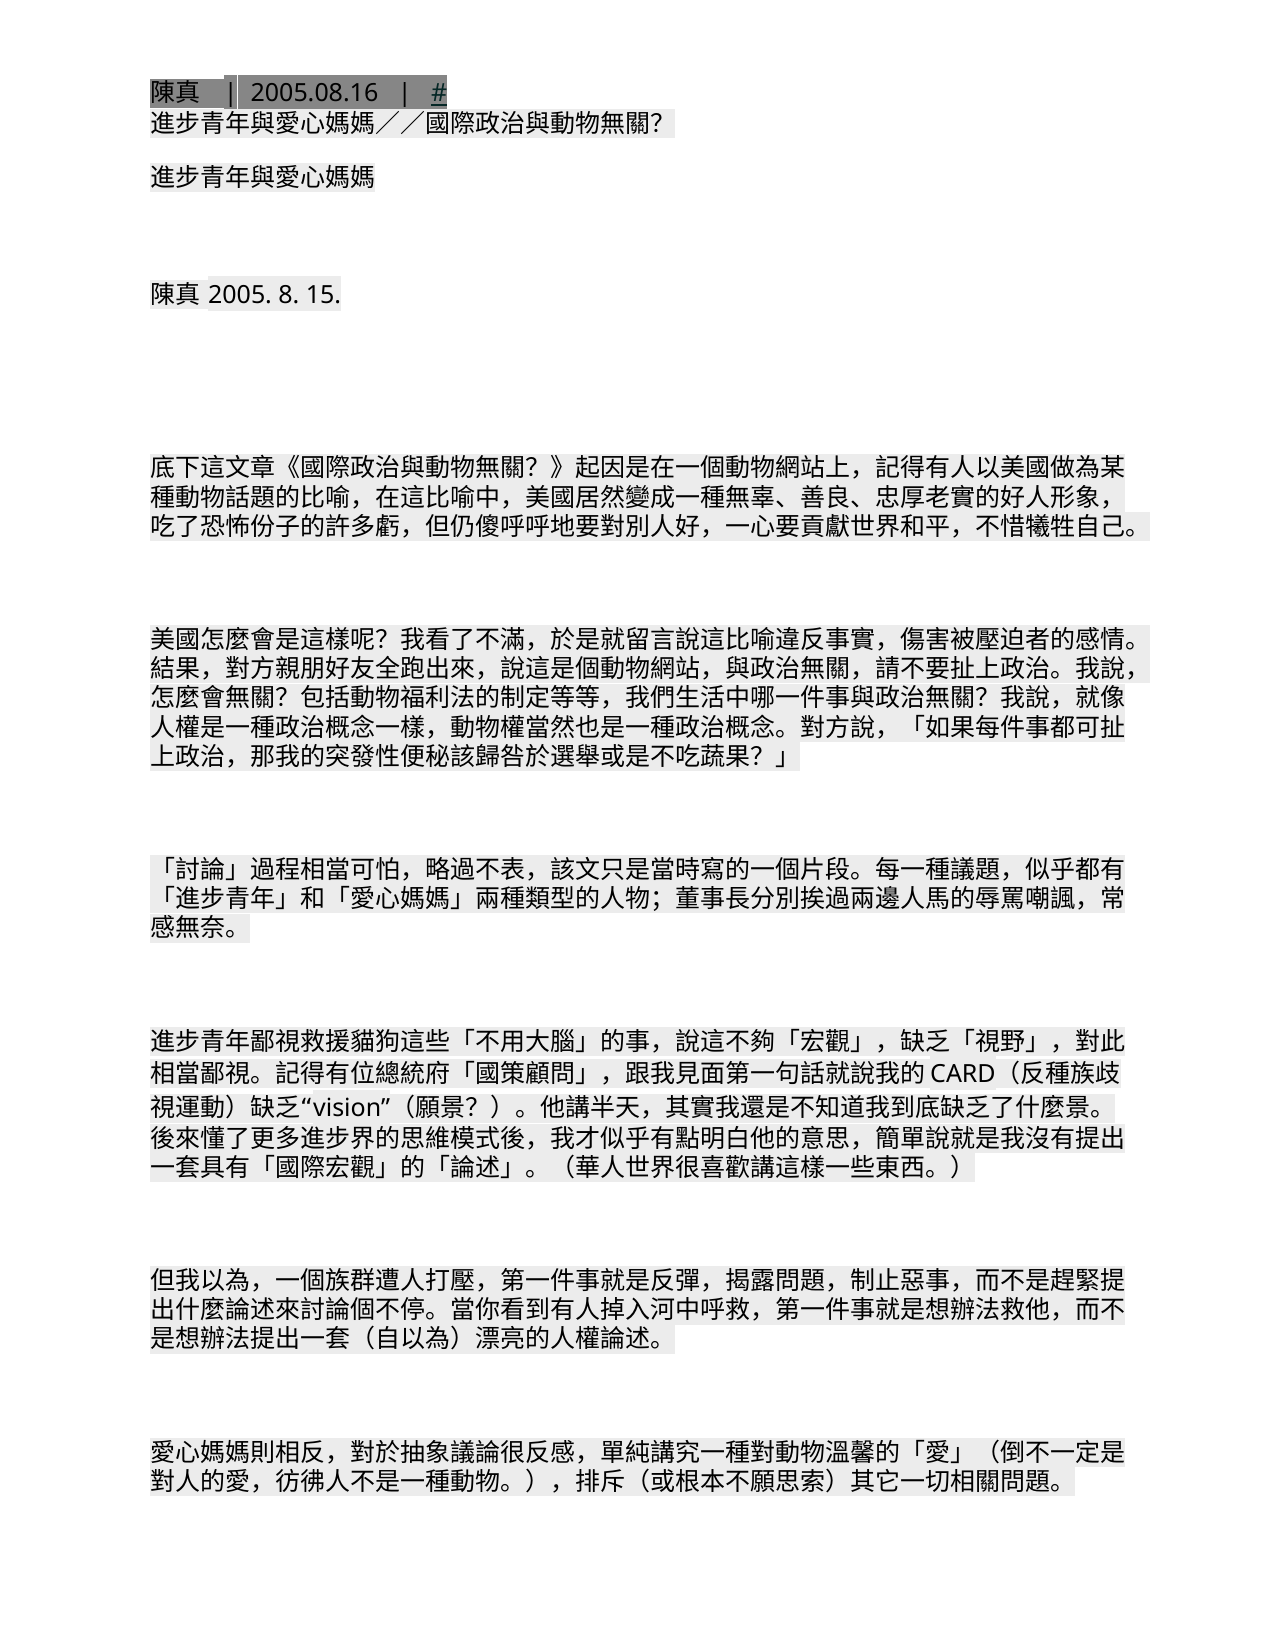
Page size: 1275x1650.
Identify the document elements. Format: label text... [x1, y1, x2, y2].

text 陳真 | 2005.08.16 | # [150, 75, 1125, 109]
text 進步青年與愛心媽媽 [150, 163, 1125, 192]
text 美國怎麼會是這樣呢？我看了不滿，於是就留言說這比喻違反事實，傷害被壓迫者的感情。結果，對方親朋好友全跑出來，說這是個動物網站，與政治無關，請不要扯上政治。我說，怎麼會無關？包括動物福利法的制定等等，我們生活中哪一件事與政治無關？我說，就像人權是一種政治概念一樣，動物權當然也是一種政治概念。對方說，「如果每件事都可扯上政治，那我的突發性便秘該歸咎於選舉或是不吃蔬果？」 [150, 625, 1125, 771]
text 底下這文章《國際政治與動物無關？》起因是在一個動物網站上，記得有人以美國做為某種動物話題的比喻，在這比喻中，美國居然變成一種無辜、善良、忠厚老實的好人形象，吃了恐怖份子的許多虧，但仍傻呼呼地要對別人好，一心要貢獻世界和平，不惜犧牲自己。 [150, 454, 1125, 541]
text 進步青年鄙視救援貓狗這些「不用大腦」的事，說這不夠「宏觀」，缺乏「視野」，對此相當鄙視。記得有位總統府「國策顧問」，跟我見面第一句話就說我的CARD（反種族歧視運動）缺乏“vision”（願景？）。他講半天，其實我還是不知道我到底缺乏了什麼景。後來懂了更多進步界的思維模式後，我才似乎有點明白他的意思，簡單說就是我沒有提出一套具有「國際宏觀」的「論述」。（華人世界很喜歡講這樣一些東西。） [150, 1027, 1125, 1182]
text 但我以為，一個族群遭人打壓，第一件事就是反彈，揭露問題，制止惡事，而不是趕緊提出什麼論述來討論個不停。當你看到有人掉入河中呼救，第一件事就是想辦法救他，而不是想辦法提出一套（自以為）漂亮的人權論述。 [150, 1266, 1125, 1354]
text 「討論」過程相當可怕，略過不表，該文只是當時寫的一個片段。每一種議題，似乎都有「進步青年」和「愛心媽媽」兩種類型的人物；董事長分別挨過兩邊人馬的辱罵嘲諷，常感無奈。 [150, 855, 1125, 943]
text 愛心媽媽則相反，對於抽象議論很反感，單純講究一種對動物溫馨的「愛」（倒不一定是對人的愛，彷彿人不是一種動物。），排斥（或根本不願思索）其它一切相關問題。 [150, 1438, 1125, 1496]
text 進步青年與愛心媽媽／／國際政治與動物無關？ [150, 109, 1125, 138]
text 陳真 2005. 8. 15. [150, 276, 1125, 311]
